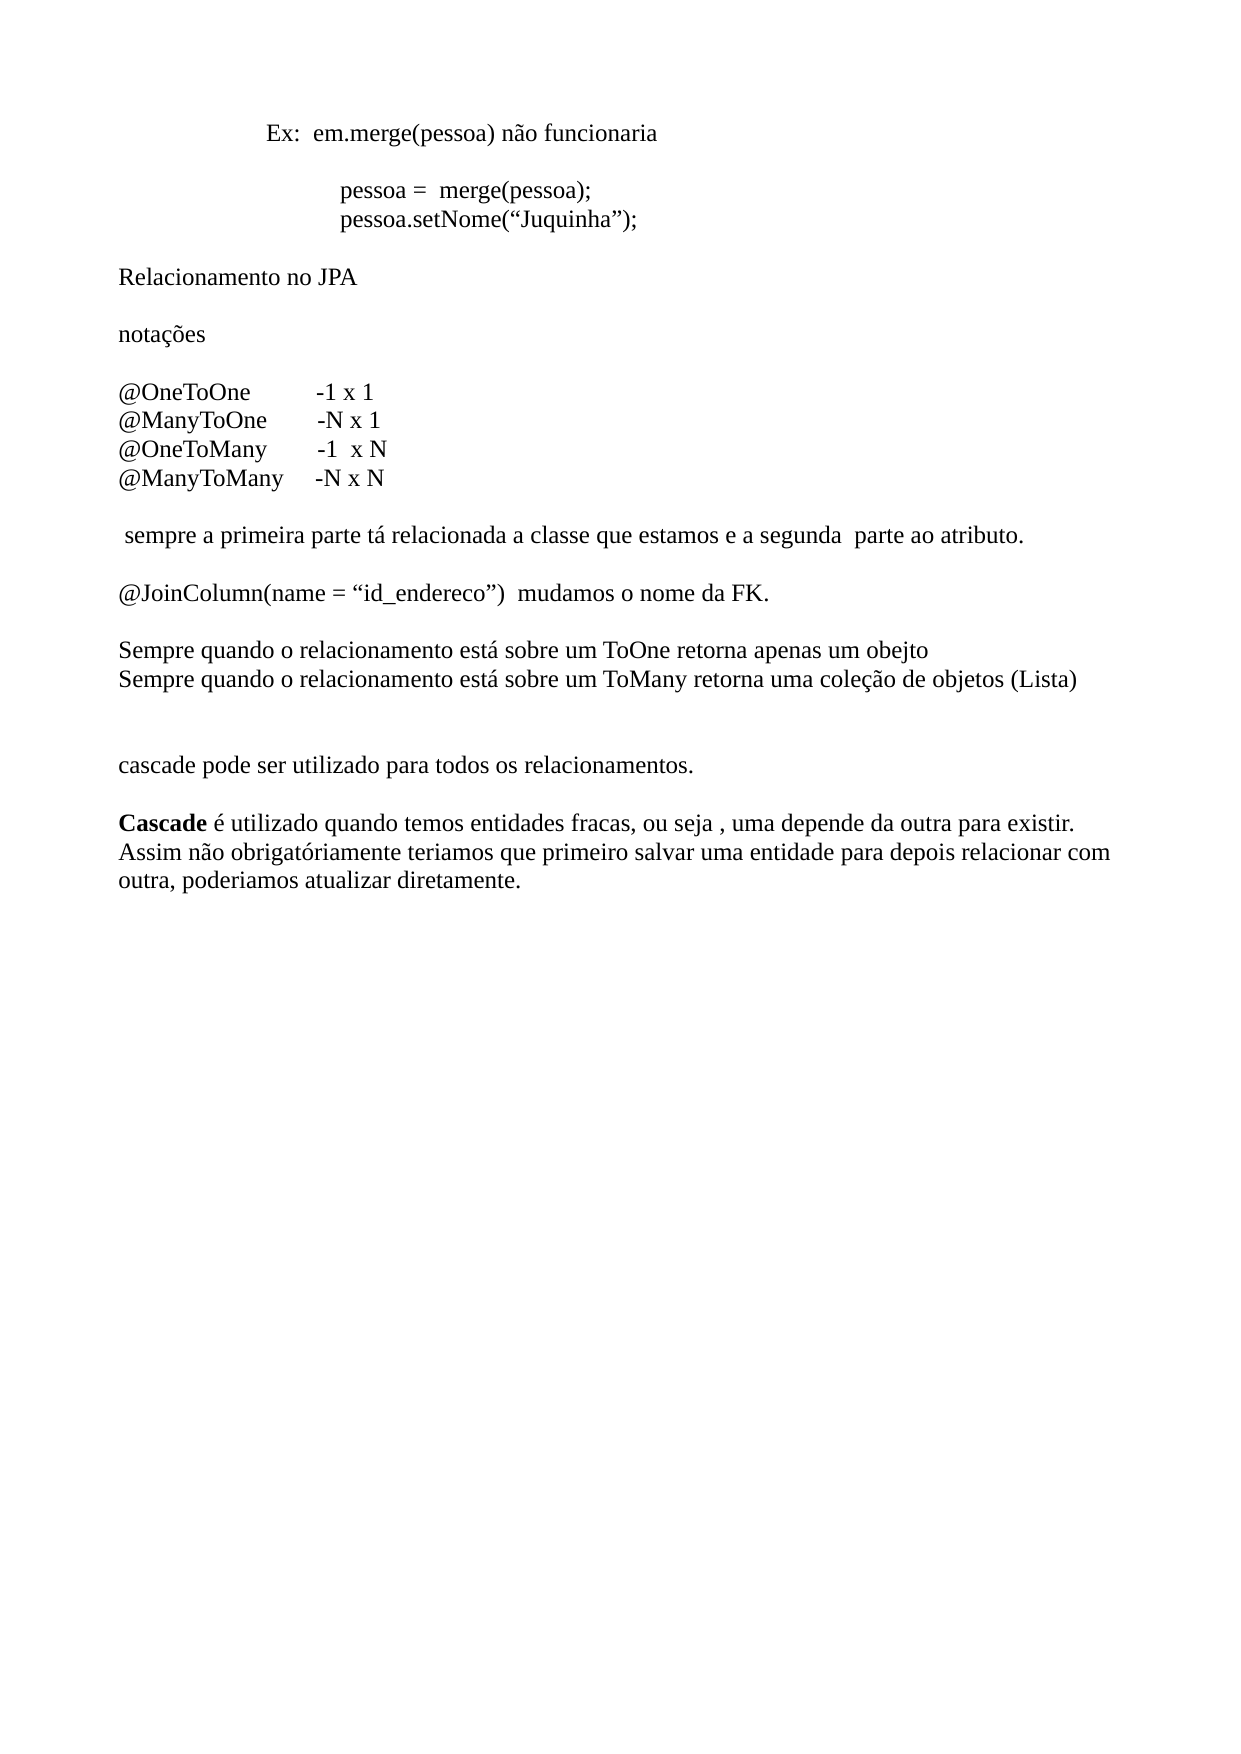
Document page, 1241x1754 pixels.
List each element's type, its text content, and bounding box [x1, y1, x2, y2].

text Ex: em.merge(pessoa) não funcionaria [118, 118, 1122, 147]
text @ManyToMany -N x N [118, 463, 1122, 492]
text Cascade é utilizado quando temos entidades fracas, ou seja , uma depende da outra para existir. [118, 808, 1122, 837]
text Sempre quando o relacionamento está sobre um ToMany retorna uma coleção de objetos (Lista) [118, 664, 1122, 693]
text Assim não obrigatóriamente teriamos que primeiro salvar uma entidade para depois relacionar com outra, poderiamos atualizar diretamente. [118, 837, 1122, 894]
text Relacionamento no JPA [118, 262, 1122, 291]
text pessoa = merge(pessoa); [118, 176, 1122, 204]
text pessoa.setNome(“Juquinha”); [118, 204, 1122, 233]
text @ManyToOne -N x 1 [118, 406, 1122, 434]
text cascade pode ser utilizado para todos os relacionamentos. [118, 751, 1122, 779]
text @JoinColumn(name = “id_endereco”) mudamos o nome da FK. [118, 578, 1122, 607]
text @OneToOne -1 x 1 [118, 377, 1122, 406]
text @OneToMany -1 x N [118, 434, 1122, 463]
text sempre a primeira parte tá relacionada a classe que estamos e a segunda parte ao atributo. [118, 521, 1122, 549]
text notações [118, 319, 1122, 348]
text Sempre quando o relacionamento está sobre um ToOne retorna apenas um obejto [118, 636, 1122, 664]
